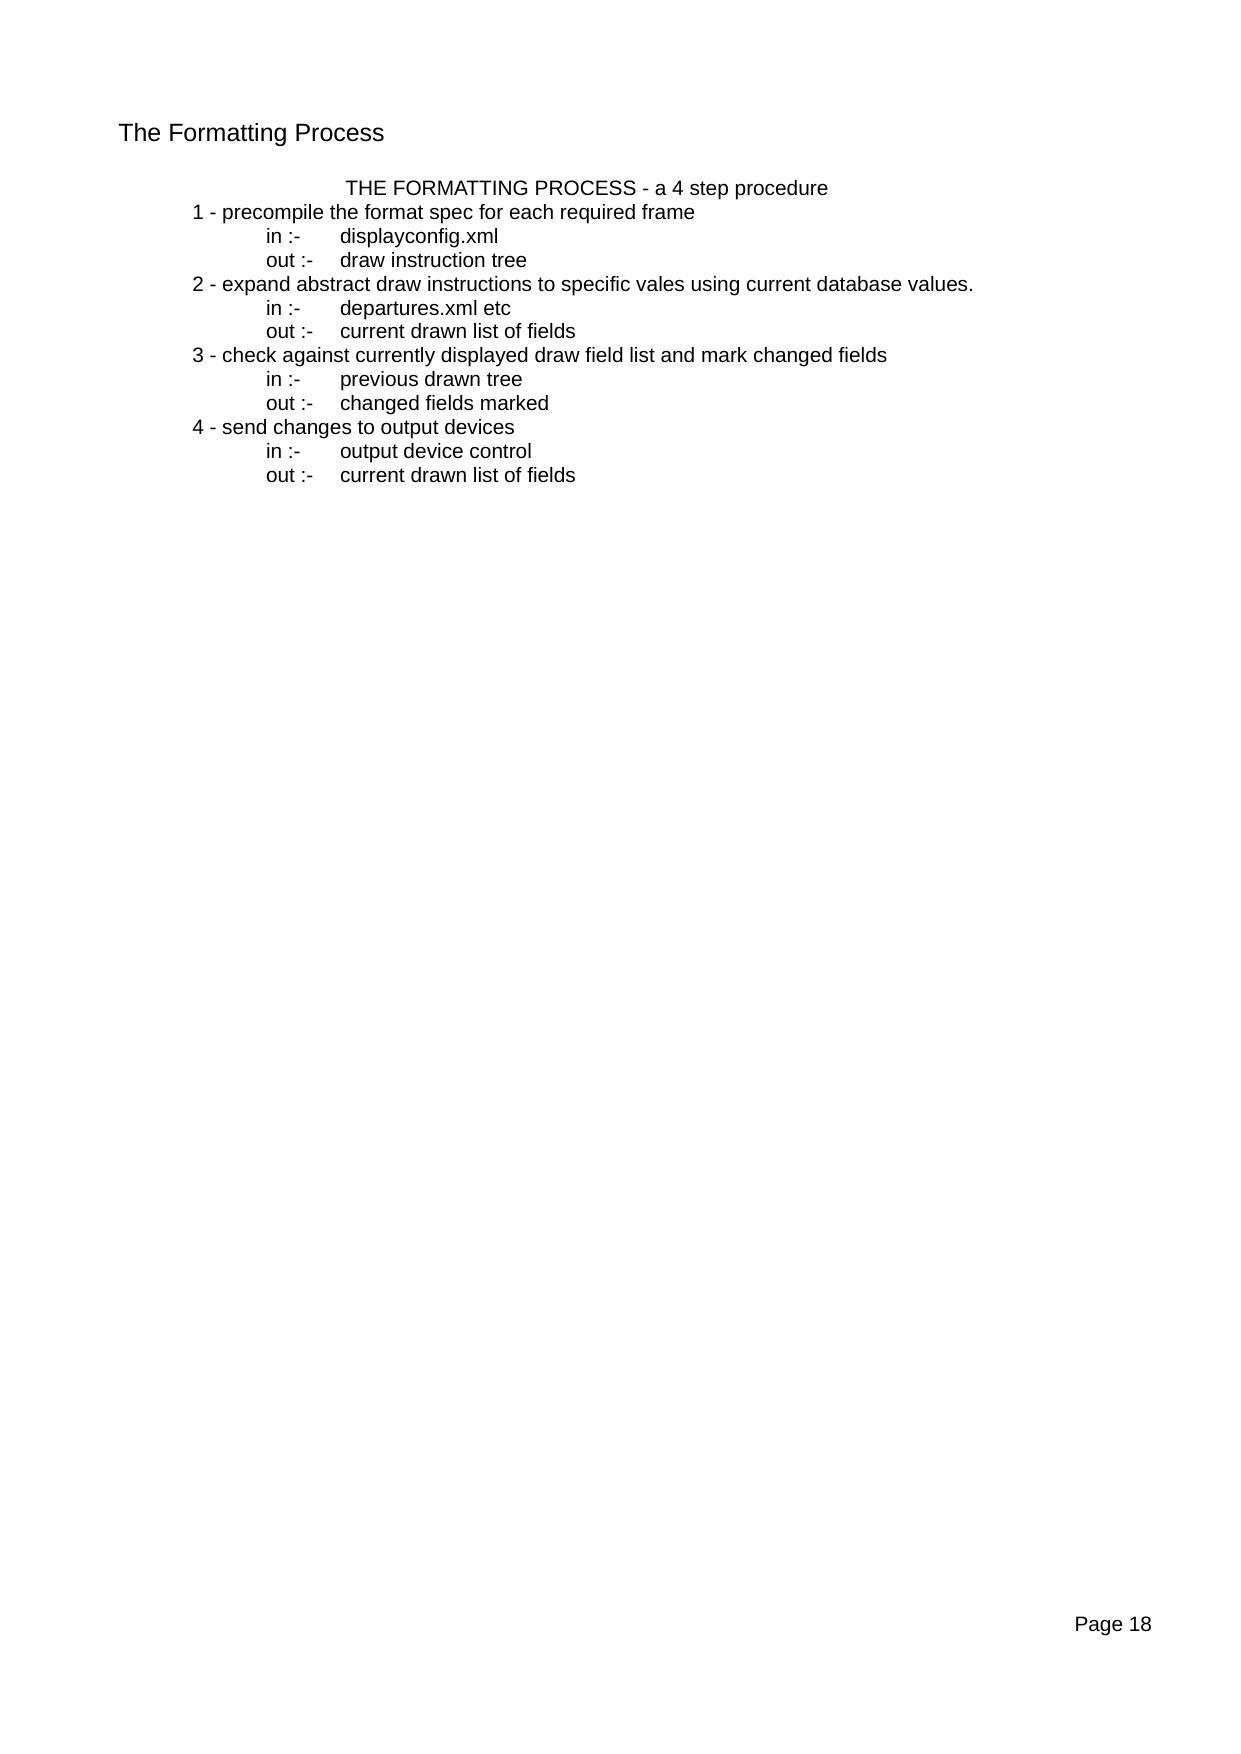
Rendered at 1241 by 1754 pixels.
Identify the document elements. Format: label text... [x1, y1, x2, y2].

text in :- departures.xml etc [118, 295, 1152, 319]
text out :- current drawn list of fields [118, 463, 1152, 487]
text THE FORMATTING PROCESS - a 4 step procedure [118, 176, 1152, 199]
text out :- changed fields marked [118, 391, 1152, 415]
text The Formatting Process [118, 118, 1152, 147]
text out :- current drawn list of fields [118, 319, 1152, 343]
text 4 - send changes to output devices [118, 415, 1152, 439]
text in :- output device control [118, 439, 1152, 463]
text in :- previous drawn tree [118, 367, 1152, 391]
text in :- displayconfig.xml [118, 223, 1152, 247]
text 3 - check against currently displayed draw field list and mark changed fields [118, 343, 1152, 367]
text 2 - expand abstract draw instructions to specific vales using current database values. [118, 271, 1152, 295]
text out :- draw instruction tree [118, 247, 1152, 271]
text 1 - precompile the format spec for each required frame [118, 199, 1152, 223]
